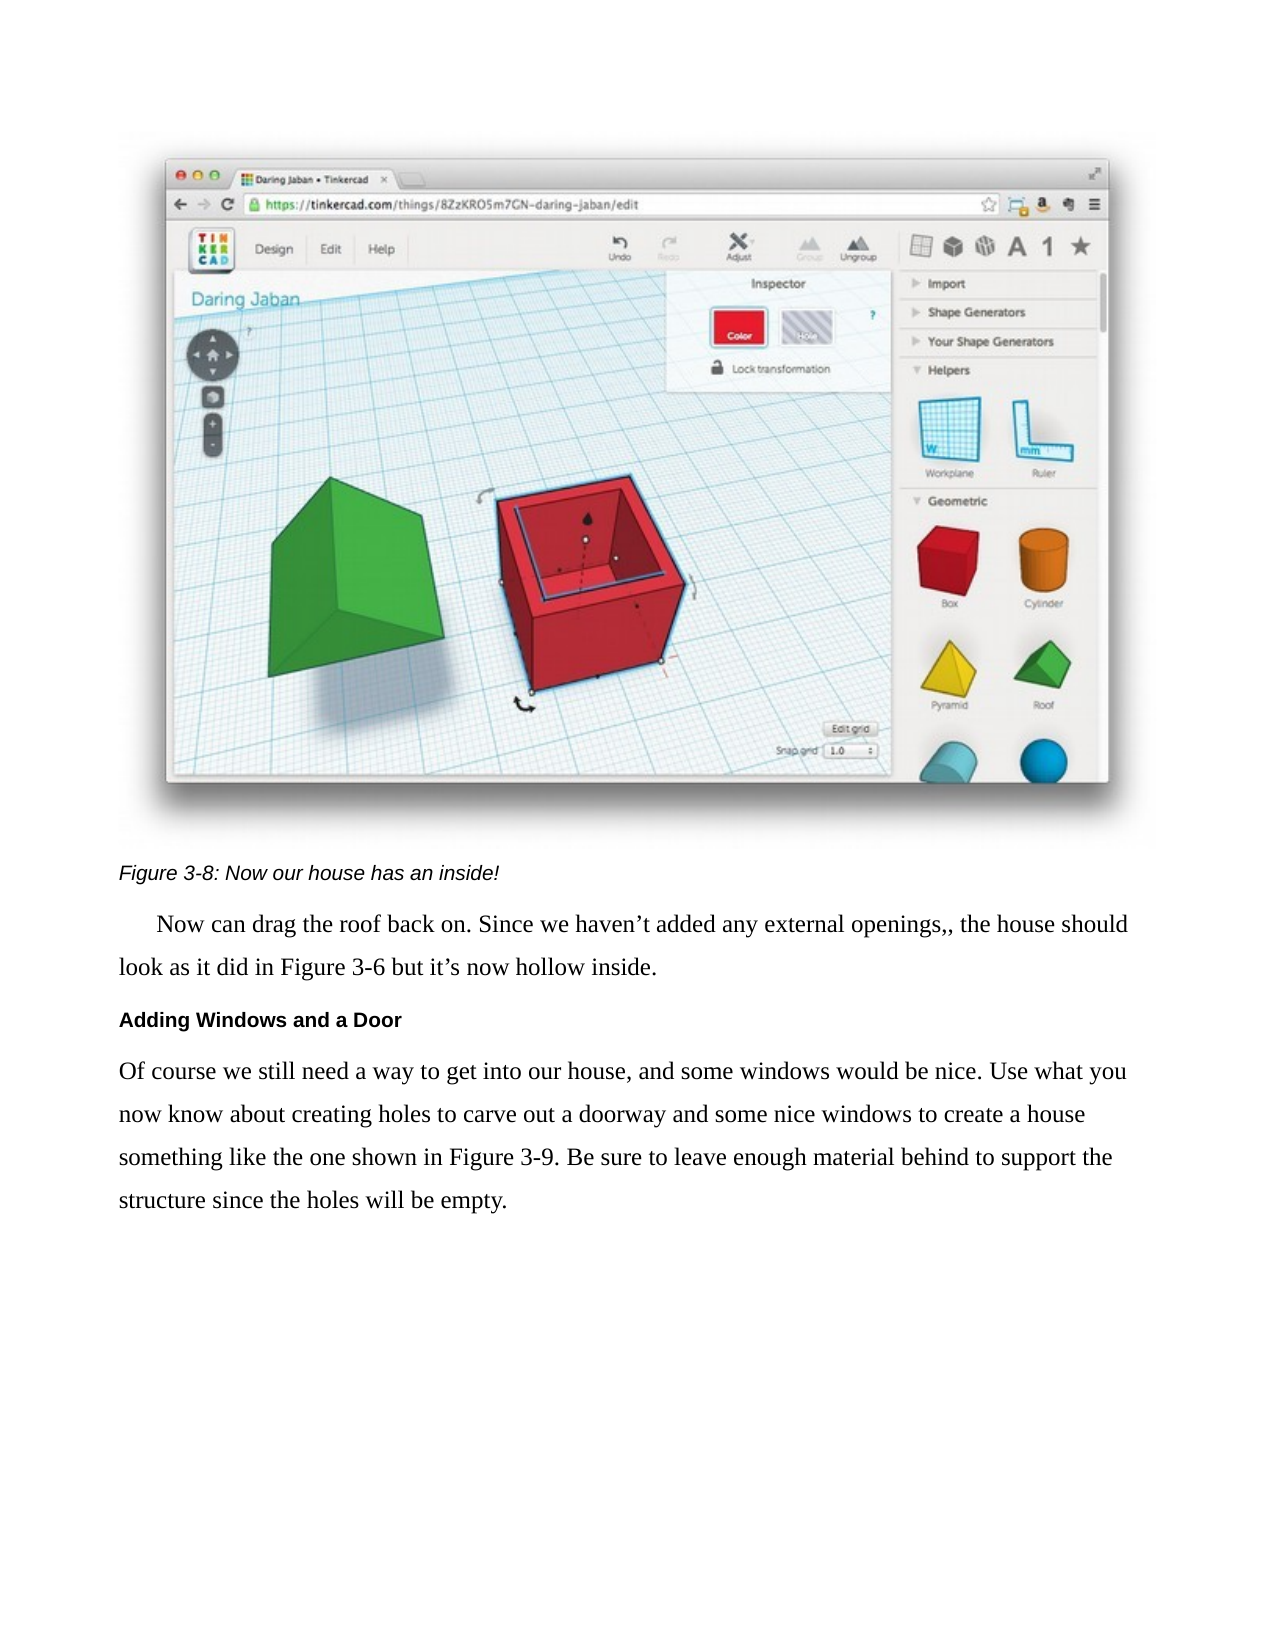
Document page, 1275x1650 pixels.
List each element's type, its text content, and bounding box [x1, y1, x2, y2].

text Of course we still need a way to get into our house, and some windows would be nice. Use what you now know about creating holes to carve out a doorway and some nice windows to create a house something like the one shown in Figure 3-9. Be sure to leave enough material behind to support the structure since the holes will be empty. [118, 1056, 1156, 1214]
text Figure 3-8: Now our house has an inside! [118, 849, 1156, 884]
text Adding Windows and a Door [118, 1007, 1156, 1031]
text Now can drag the roof back on. Since we haven’t added any external openings,, the house should look as it did in Figure 3-6 but it’s now hollow inside. [118, 909, 1156, 981]
picture [118, 131, 1157, 849]
